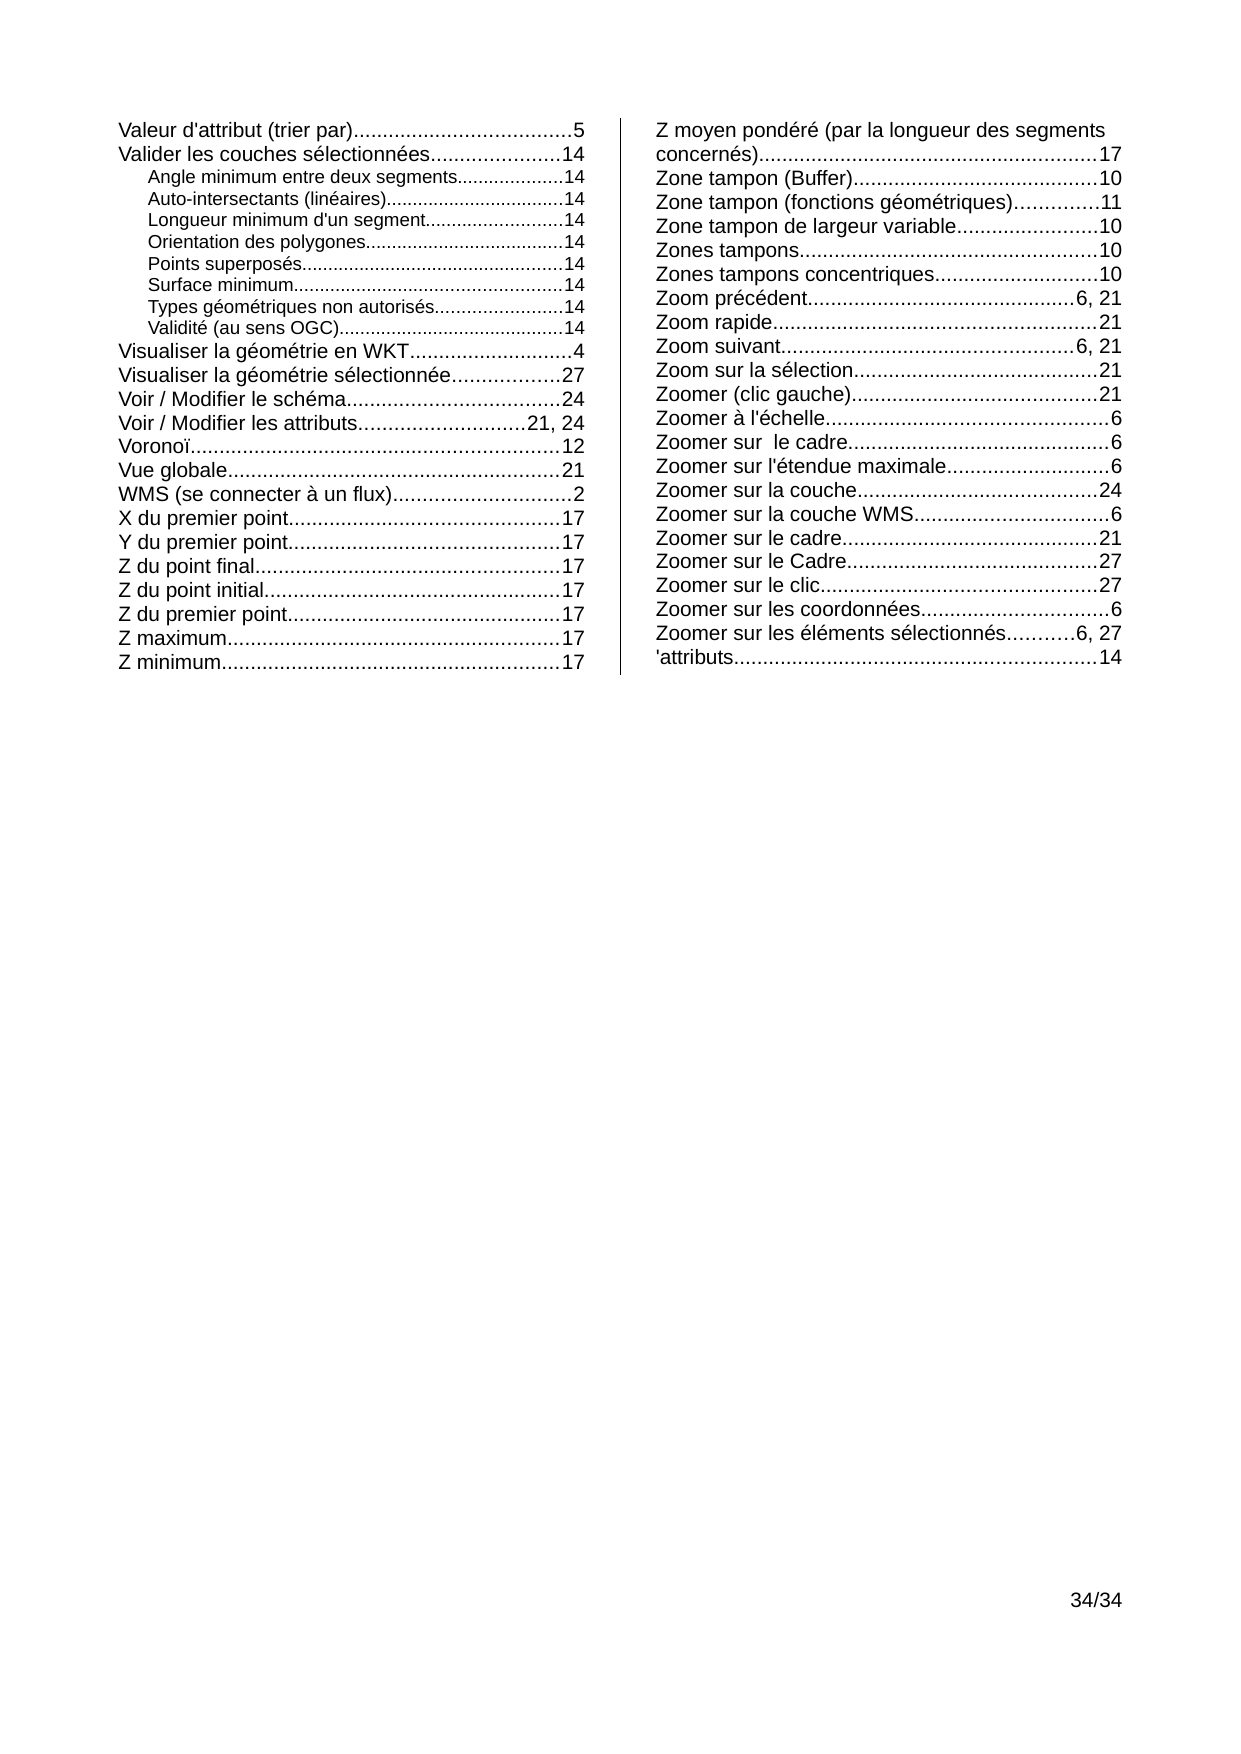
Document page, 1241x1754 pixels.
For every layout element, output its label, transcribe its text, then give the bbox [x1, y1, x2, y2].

text Voir / Modifier les attributs 21, 24 [118, 410, 585, 434]
text Angle minimum entre deux segments 14 [148, 166, 585, 188]
text Voronoï 12 [118, 434, 585, 458]
text Z maximum 17 [118, 626, 585, 650]
text Zoomer à l'échelle 6 [656, 406, 1122, 429]
text Zoomer sur le Cadre 27 [656, 549, 1122, 573]
text Auto-intersectants (linéaires) 14 [148, 188, 585, 209]
text Y du premier point 17 [118, 530, 585, 554]
text Zoomer sur l'étendue maximale 6 [656, 453, 1122, 477]
text 'attributs 14 [656, 645, 1122, 669]
text Zoomer sur le cadre 6 [656, 429, 1122, 453]
text Z du point initial 17 [118, 578, 585, 602]
text Vue globale 21 [118, 458, 585, 482]
text Zones tampons 10 [656, 238, 1122, 262]
text WMS (se connecter à un flux) 2 [118, 482, 585, 506]
text Z minimum 17 [118, 650, 585, 674]
text Valeur d'attribut (trier par) 5 [118, 118, 585, 142]
text Zoomer sur le clic 27 [656, 573, 1122, 597]
text Zoom sur la sélection 21 [656, 358, 1122, 382]
text Voir / Modifier le schéma 24 [118, 386, 585, 410]
text Zoom rapide 21 [656, 310, 1122, 334]
text Zoomer (clic gauche) 21 [656, 382, 1122, 406]
text Zoomer sur la couche 24 [656, 477, 1122, 501]
text Types géométriques non autorisés 14 [148, 295, 585, 317]
text Z moyen pondéré (par la longueur des segments concernés) 17 [656, 118, 1122, 166]
text Zoomer sur le cadre 21 [656, 525, 1122, 549]
text Orientation des polygones 14 [148, 231, 585, 252]
text Z du premier point 17 [118, 602, 585, 626]
text Zoomer sur la couche WMS 6 [656, 501, 1122, 525]
text Zoomer sur les éléments sélectionnés 6, 27 [656, 621, 1122, 645]
text Zone tampon (fonctions géométriques) 11 [656, 190, 1122, 214]
text Validité (au sens OGC) 14 [148, 317, 585, 338]
text Zoom suivant 6, 21 [656, 334, 1122, 358]
text Points superposés 14 [148, 252, 585, 274]
text Zoomer sur les coordonnées 6 [656, 597, 1122, 621]
text Visualiser la géométrie sélectionnée 27 [118, 362, 585, 386]
text Longueur minimum d'un segment 14 [148, 209, 585, 231]
text Valider les couches sélectionnées 14 [118, 142, 585, 166]
text Zones tampons concentriques 10 [656, 262, 1122, 286]
text Surface minimum 14 [148, 274, 585, 295]
text Zone tampon (Buffer) 10 [656, 166, 1122, 190]
text Zoom précédent 6, 21 [656, 286, 1122, 310]
text Zone tampon de largeur variable 10 [656, 214, 1122, 238]
text X du premier point 17 [118, 506, 585, 530]
text Visualiser la géométrie en WKT 4 [118, 338, 585, 362]
text Z du point final 17 [118, 554, 585, 578]
